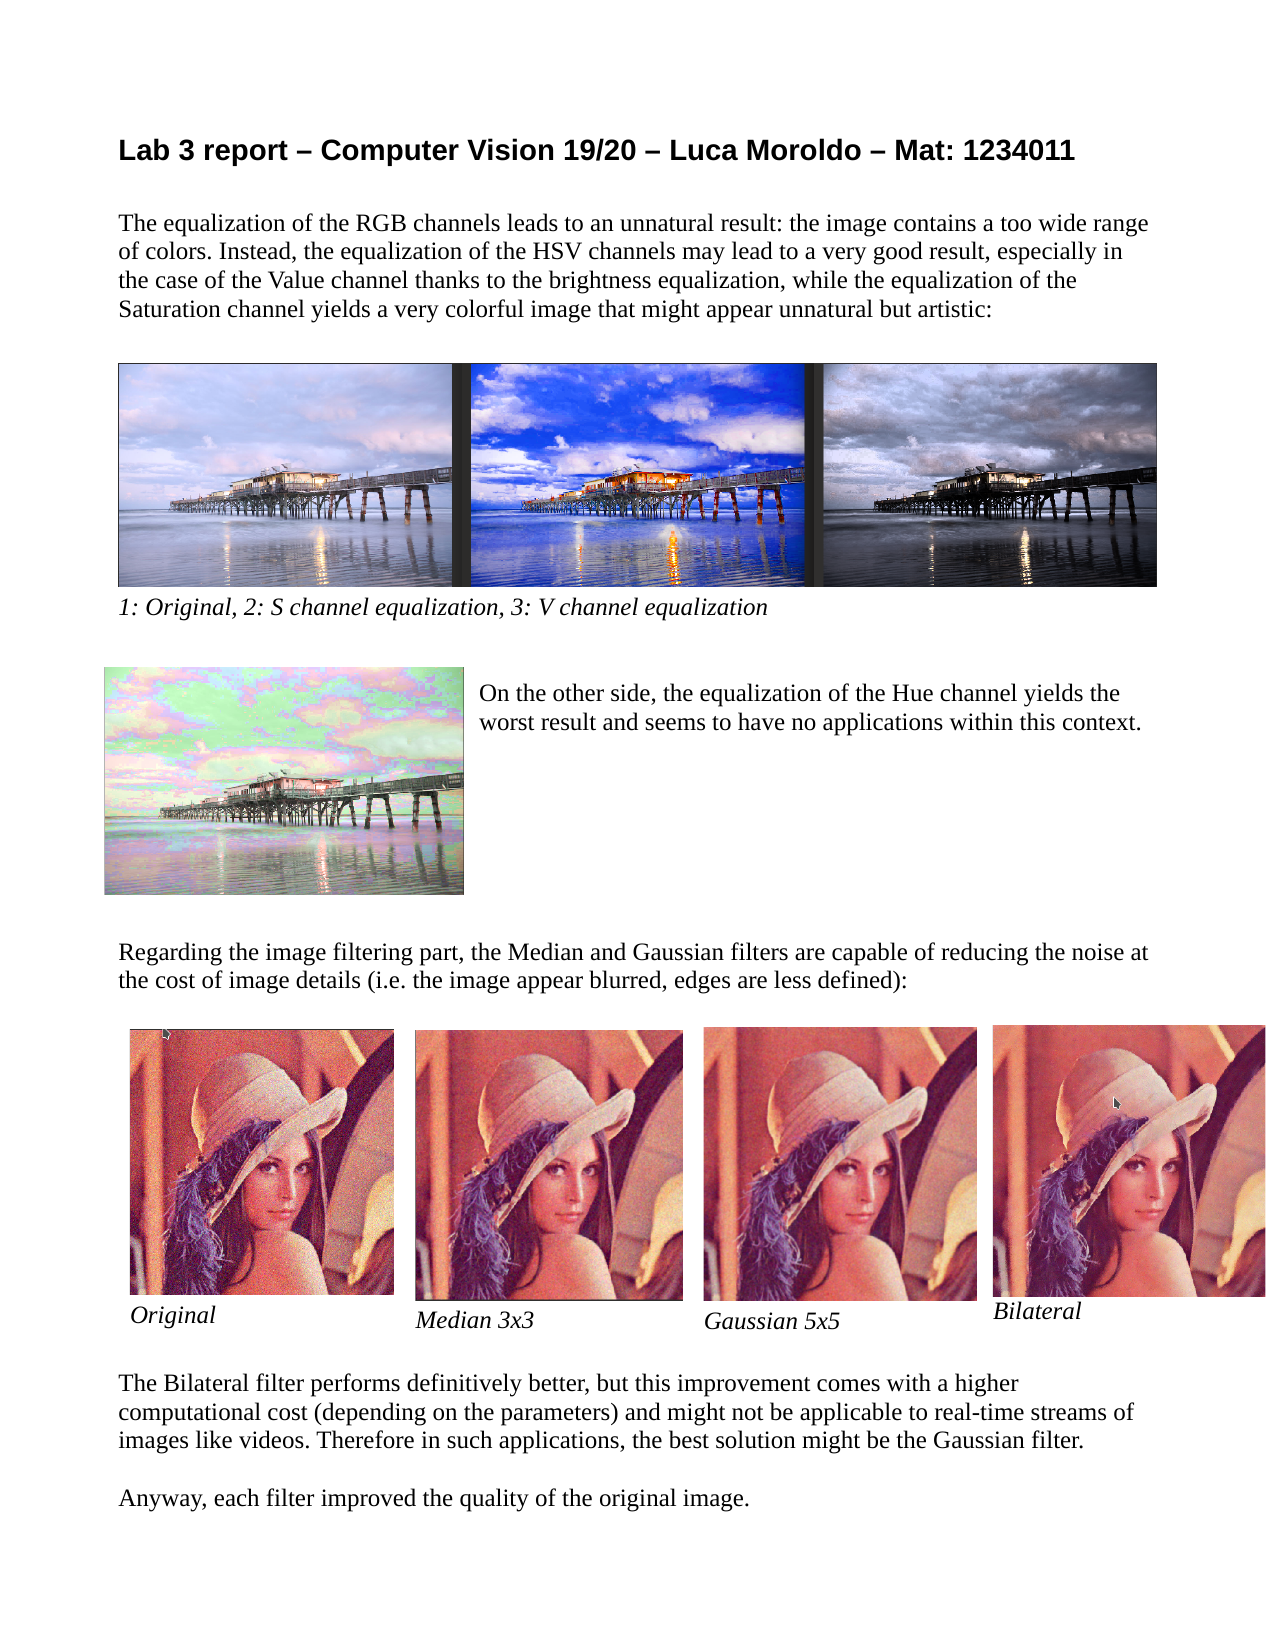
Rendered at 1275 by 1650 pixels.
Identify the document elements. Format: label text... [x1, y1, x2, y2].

picture [129, 1029, 394, 1295]
text Original [130, 1295, 394, 1329]
picture [415, 1030, 683, 1301]
text Median 3x3 [415, 1301, 683, 1334]
text The equalization of the RGB channels leads to an unnatural result: the image contains a too wide range of colors. Instead, the equalization of the HSV channels may lead to a very good result, especially in the case of the Value channel thanks to the brightness equalization, while the equalization of the Saturation channel yields a very colorful image that might appear unnatural but artistic: [118, 208, 1157, 323]
picture [104, 667, 464, 895]
text On the other side, the equalization of the Hue channel yields the worst result and seems to have no applications within this context. [479, 678, 1157, 735]
text Anyway, each filter improved the quality of the original image. [118, 1483, 1157, 1512]
text Bilateral [993, 1297, 1265, 1325]
text Gaussian 5x5 [703, 1301, 977, 1335]
picture [992, 1025, 1266, 1297]
text Regarding the image filtering part, the Median and Gaussian filters are capable of reducing the noise at the cost of image details (i.e. the image appear blurred, edges are less defined): [118, 937, 1157, 994]
text The Bilateral filter performs definitively better, but this improvement comes with a higher computational cost (depending on the parameters) and might not be applicable to real-time streams of images like videos. Therefore in such applications, the best solution might be the Gaussian filter. [118, 1368, 1157, 1454]
subtitle Lab 3 report – Computer Vision 19/20 – Luca Moroldo – Mat: 1234011 [118, 133, 1157, 166]
picture [118, 363, 1157, 587]
picture [703, 1027, 977, 1301]
text 1: Original, 2: S channel equalization, 3: V channel equalization [118, 587, 1157, 620]
